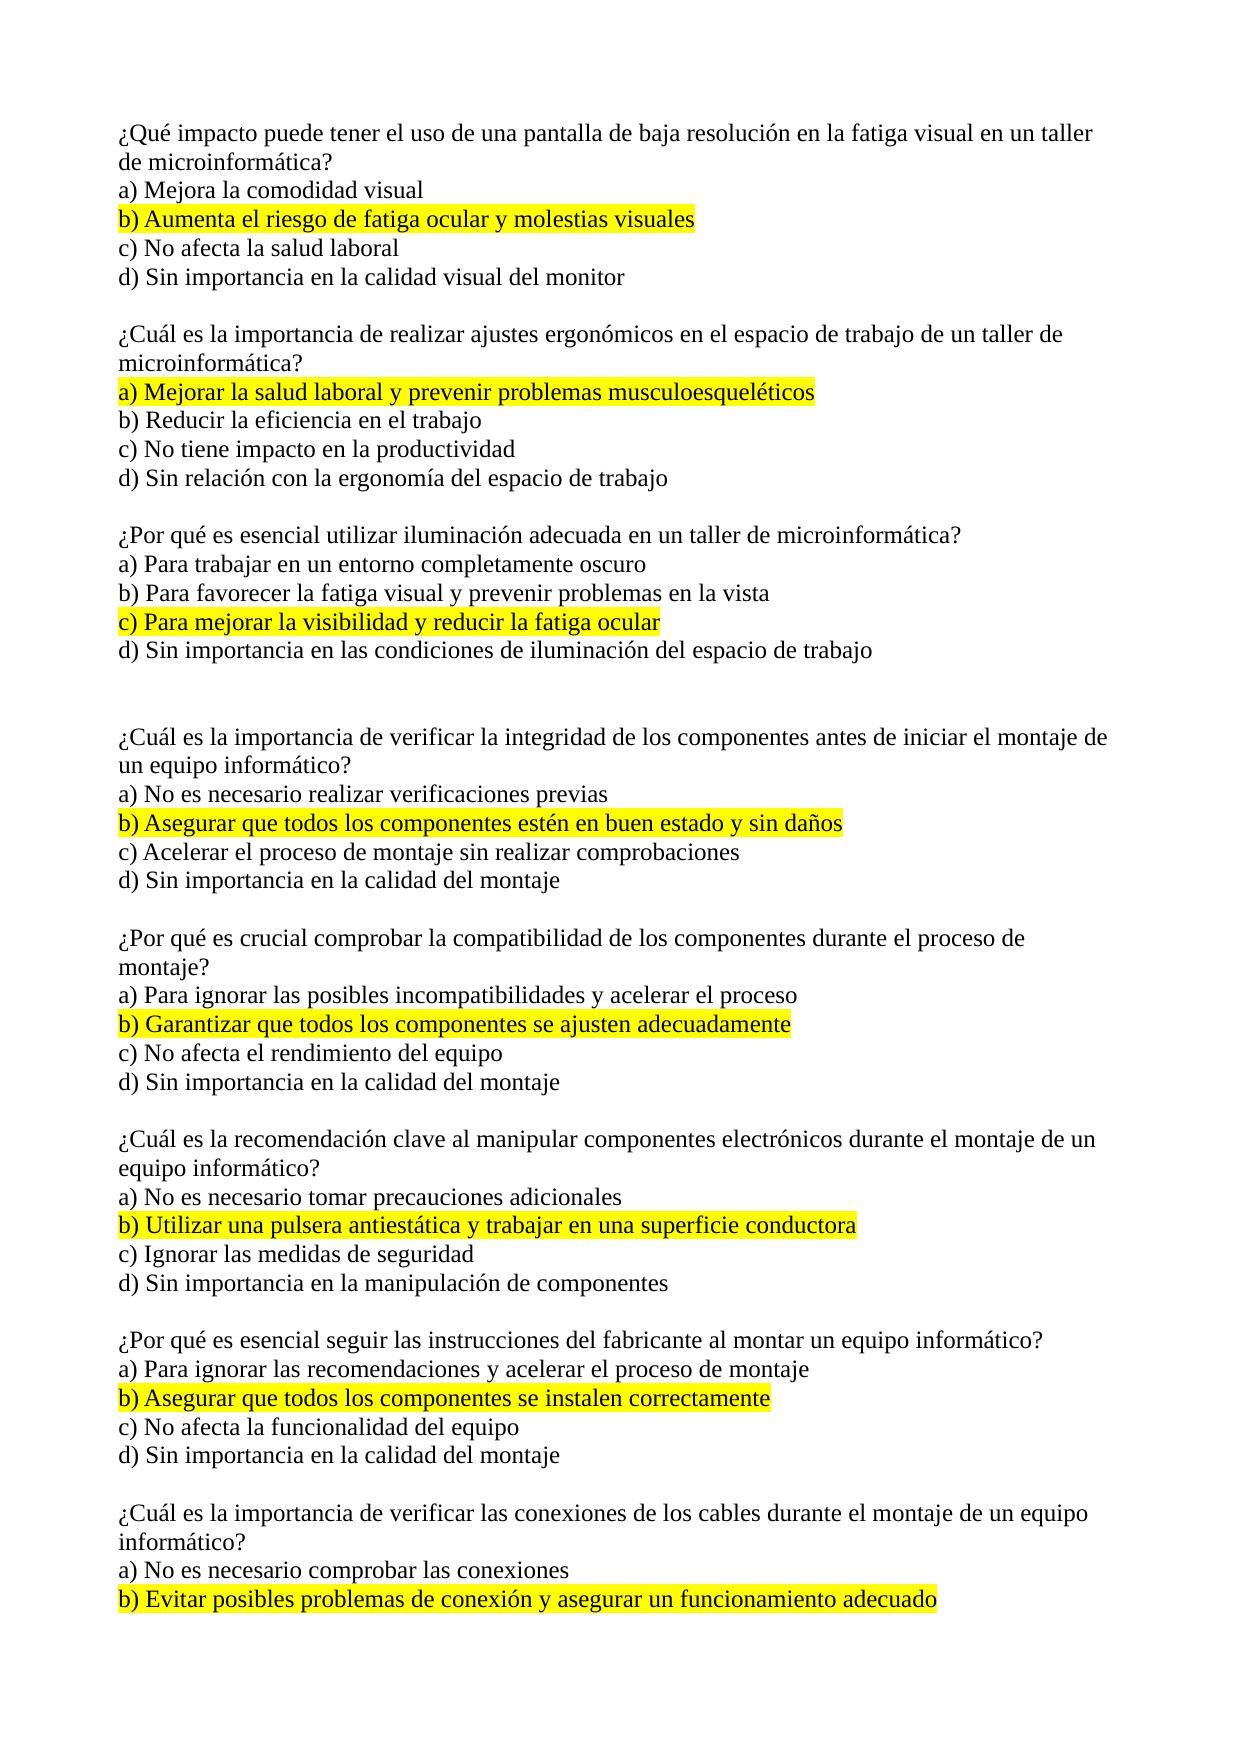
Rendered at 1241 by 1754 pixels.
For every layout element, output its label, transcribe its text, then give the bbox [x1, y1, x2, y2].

text a) Mejora la comodidad visual [118, 176, 1122, 204]
text c) Para mejorar la visibilidad y reducir la fatiga ocular [118, 607, 1122, 636]
text d) Sin importancia en las condiciones de iluminación del espacio de trabajo [118, 636, 1122, 664]
text c) No afecta el rendimiento del equipo [118, 1038, 1122, 1067]
text b) Evitar posibles problemas de conexión y asegurar un funcionamiento adecuado [118, 1584, 1122, 1613]
text c) No afecta la funcionalidad del equipo [118, 1412, 1122, 1441]
text d) Sin importancia en la calidad del montaje [118, 866, 1122, 894]
text ¿Cuál es la importancia de verificar las conexiones de los cables durante el montaje de un equipo informático? [118, 1498, 1122, 1556]
text c) Acelerar el proceso de montaje sin realizar comprobaciones [118, 837, 1122, 866]
text c) No tiene impacto en la productividad [118, 434, 1122, 463]
text c) No afecta la salud laboral [118, 233, 1122, 262]
text d) Sin importancia en la calidad del montaje [118, 1441, 1122, 1469]
text d) Sin importancia en la calidad visual del monitor [118, 262, 1122, 291]
text b) Para favorecer la fatiga visual y prevenir problemas en la vista [118, 578, 1122, 607]
text d) Sin relación con la ergonomía del espacio de trabajo [118, 463, 1122, 492]
text b) Asegurar que todos los componentes se instalen correctamente [118, 1383, 1122, 1412]
text ¿Cuál es la importancia de verificar la integridad de los componentes antes de iniciar el montaje de un equipo informático? [118, 722, 1122, 779]
text a) Para ignorar las recomendaciones y acelerar el proceso de montaje [118, 1354, 1122, 1383]
text b) Garantizar que todos los componentes se ajusten adecuadamente [118, 1009, 1122, 1038]
text b) Utilizar una pulsera antiestática y trabajar en una superficie conductora [118, 1211, 1122, 1239]
text a) Para ignorar las posibles incompatibilidades y acelerar el proceso [118, 981, 1122, 1009]
text b) Aumenta el riesgo de fatiga ocular y molestias visuales [118, 204, 1122, 233]
text ¿Cuál es la recomendación clave al manipular componentes electrónicos durante el montaje de un equipo informático? [118, 1124, 1122, 1182]
text ¿Por qué es esencial seguir las instrucciones del fabricante al montar un equipo informático? [118, 1326, 1122, 1354]
text a) No es necesario realizar verificaciones previas [118, 779, 1122, 808]
text d) Sin importancia en la calidad del montaje [118, 1067, 1122, 1096]
text a) Para trabajar en un entorno completamente oscuro [118, 549, 1122, 578]
text a) No es necesario tomar precauciones adicionales [118, 1182, 1122, 1211]
text ¿Por qué es esencial utilizar iluminación adecuada en un taller de microinformática? [118, 521, 1122, 549]
text b) Asegurar que todos los componentes estén en buen estado y sin daños [118, 808, 1122, 837]
text ¿Cuál es la importancia de realizar ajustes ergonómicos en el espacio de trabajo de un taller de microinformática? [118, 319, 1122, 377]
text a) No es necesario comprobar las conexiones [118, 1556, 1122, 1584]
text c) Ignorar las medidas de seguridad [118, 1239, 1122, 1268]
text d) Sin importancia en la manipulación de componentes [118, 1268, 1122, 1297]
text a) Mejorar la salud laboral y prevenir problemas musculoesqueléticos [118, 377, 1122, 406]
text ¿Qué impacto puede tener el uso de una pantalla de baja resolución en la fatiga visual en un taller de microinformática? [118, 118, 1122, 176]
text b) Reducir la eficiencia en el trabajo [118, 406, 1122, 434]
text ¿Por qué es crucial comprobar la compatibilidad de los componentes durante el proceso de montaje? [118, 923, 1122, 981]
